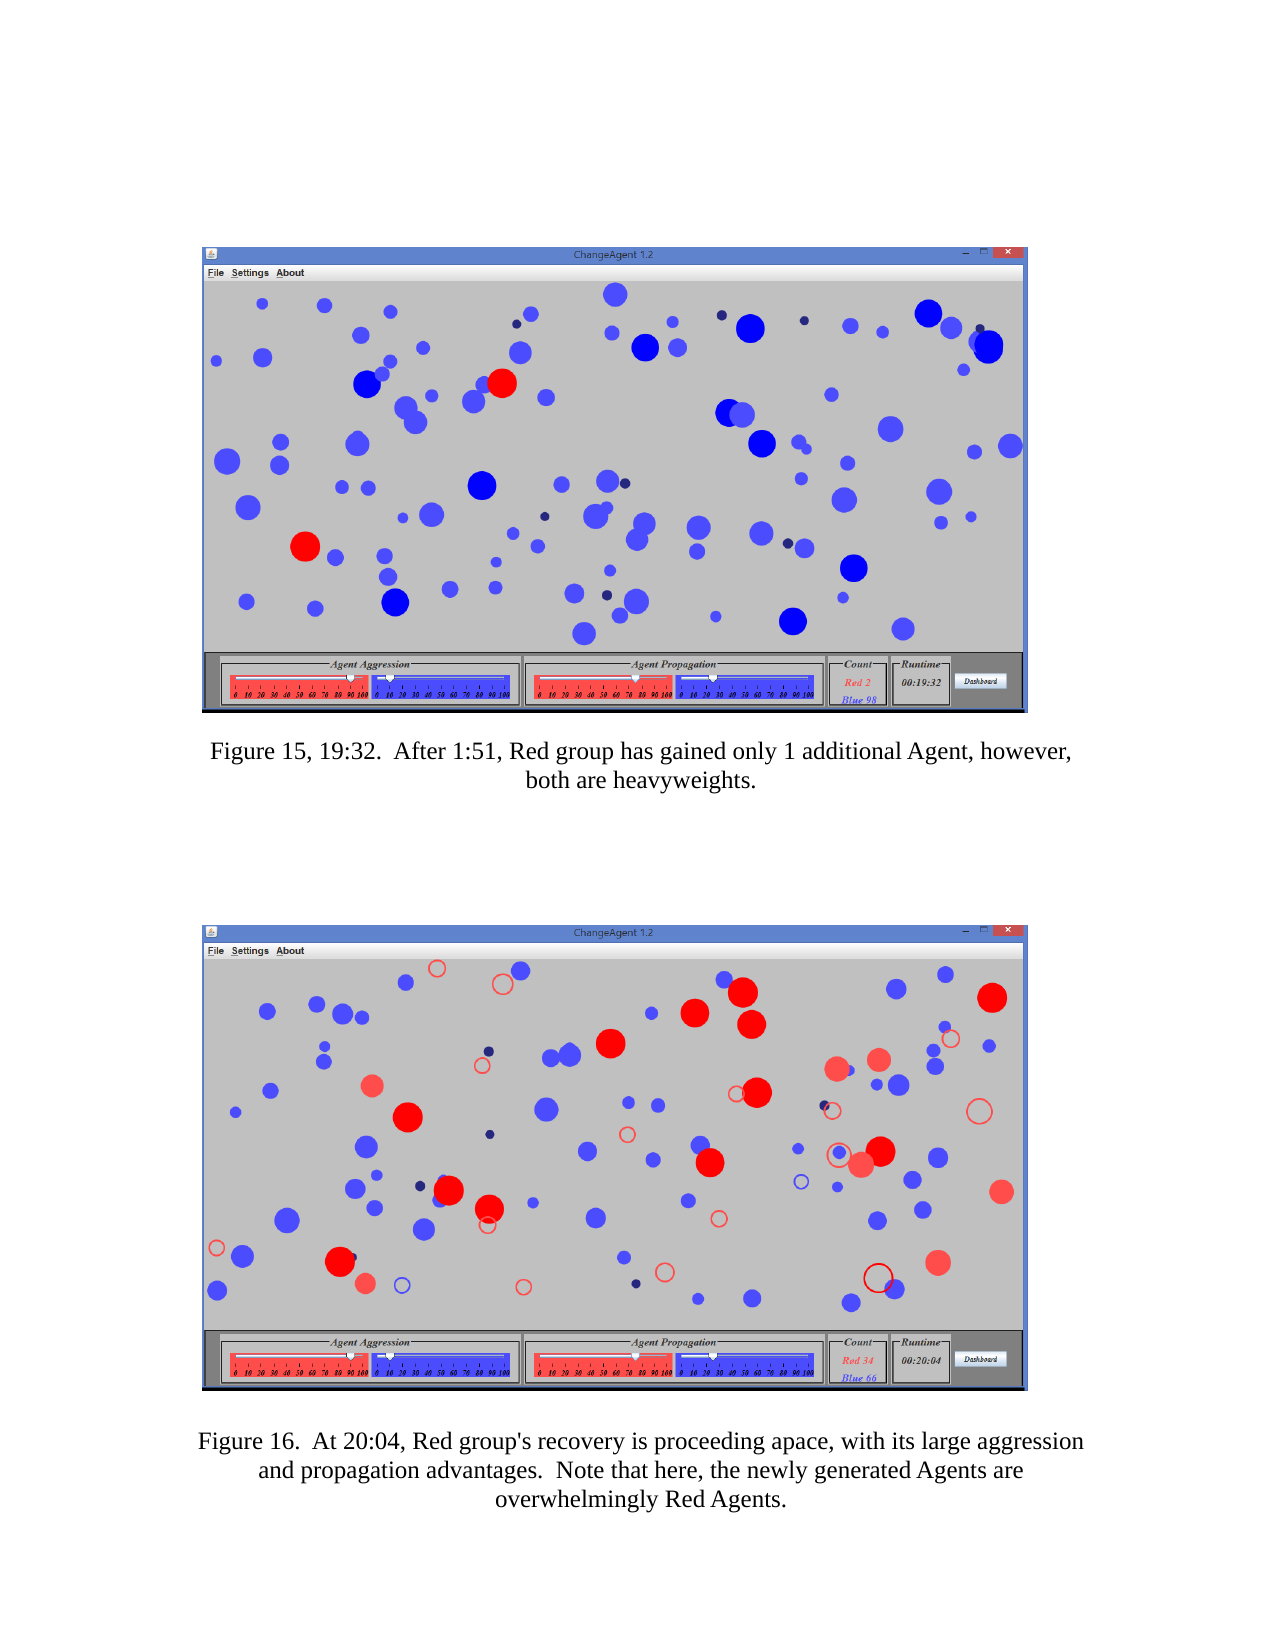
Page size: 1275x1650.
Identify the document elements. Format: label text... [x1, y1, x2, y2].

picture [202, 247, 1028, 713]
picture [202, 925, 1028, 1391]
text Figure 16. At 20:04, Red group's recovery is proceeding apace, with its large aggression and propagation advantages. Note that here, the newly generated Agents are overwhelmingly Red Agents. [186, 1426, 1096, 1512]
text Figure 15, 19:32. After 1:51, Red group has gained only 1 additional Agent, however, both are heavyweights. [186, 736, 1096, 794]
